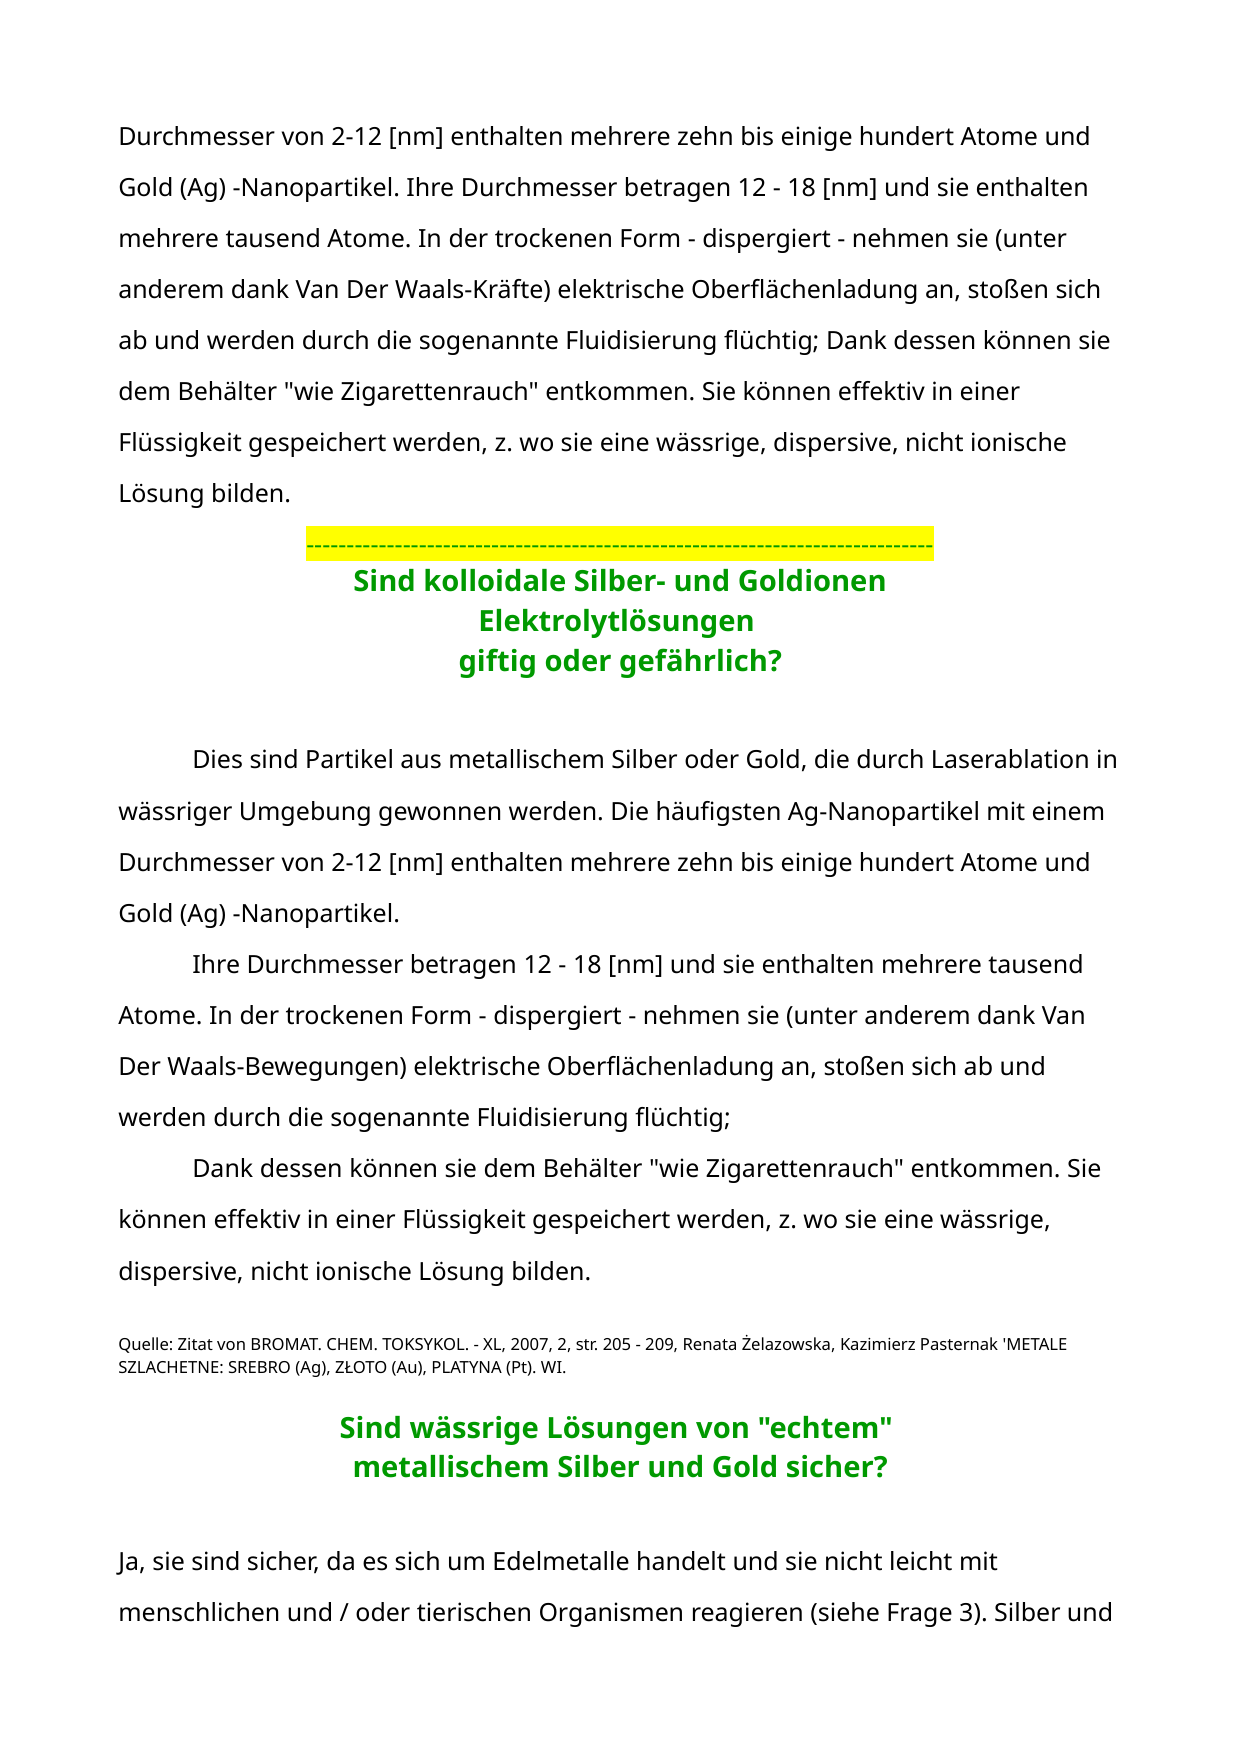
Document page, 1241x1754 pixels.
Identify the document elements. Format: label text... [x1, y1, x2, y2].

text metallischem Silber und Gold sicher? [118, 1447, 1122, 1486]
text Ja, sie sind sicher, da es sich um Edelmetalle handelt und sie nicht leicht mit menschlichen und / oder tierischen Organismen reagieren (siehe Frage 3). Silber und [118, 1544, 1122, 1629]
text Dank dessen können sie dem Behälter "wie Zigarettenrauch" entkommen. Sie können effektiv in einer Flüssigkeit gespeichert werden, z. wo sie eine wässrige, dispersive, nicht ionische Lösung bilden. [118, 1151, 1122, 1287]
text giftig oder gefährlich? [118, 640, 1122, 679]
text Sind kolloidale Silber- und Goldionen [118, 561, 1122, 600]
text Durchmesser von 2-12 [nm] enthalten mehrere zehn bis einige hundert Atome und Gold (Ag) -Nanopartikel. Ihre Durchmesser betragen 12 - 18 [nm] und sie enthalten mehrere tausend Atome. In der trockenen Form - dispergiert - nehmen sie (unter anderem dank Van Der Waals-Kräfte) elektrische Oberflächenladung an, stoßen sich ab und werden durch die sogenannte Fluidisierung flüchtig; Dank dessen können sie dem Behälter "wie Zigarettenrauch" entkommen. Sie können effektiv in einer Flüssigkeit gespeichert werden, z. wo sie eine wässrige, dispersive, nicht ionische Lösung bilden. [118, 118, 1122, 509]
text Dies sind Partikel aus metallischem Silber oder Gold, die durch Laserablation in wässriger Umgebung gewonnen werden. Die häufigsten Ag-Nanopartikel mit einem Durchmesser von 2-12 [nm] enthalten mehrere zehn bis einige hundert Atome und Gold (Ag) -Nanopartikel. [118, 737, 1122, 930]
text Sind wässrige Lösungen von "echtem" [118, 1407, 1122, 1447]
text Elektrolytlösungen [118, 600, 1122, 640]
text Quelle: Zitat von BROMAT. CHEM. TOKSYKOL. - XL, 2007, 2, str. 205 - 209, Renata Żelazowska, Kazimierz Pasternak 'METALE SZLACHETNE: SREBRO (Ag), ZŁOTO (Au), PLATYNA (Pt). WI. [118, 1333, 1122, 1378]
text Ihre Durchmesser betragen 12 - 18 [nm] und sie enthalten mehrere tausend Atome. In der trockenen Form - dispergiert - nehmen sie (unter anderem dank Van Der Waals-Bewegungen) elektrische Oberflächenladung an, stoßen sich ab und werden durch die sogenannte Fluidisierung flüchtig; [118, 947, 1122, 1134]
text ------------------------------------------------------------------------------ [118, 526, 1122, 561]
